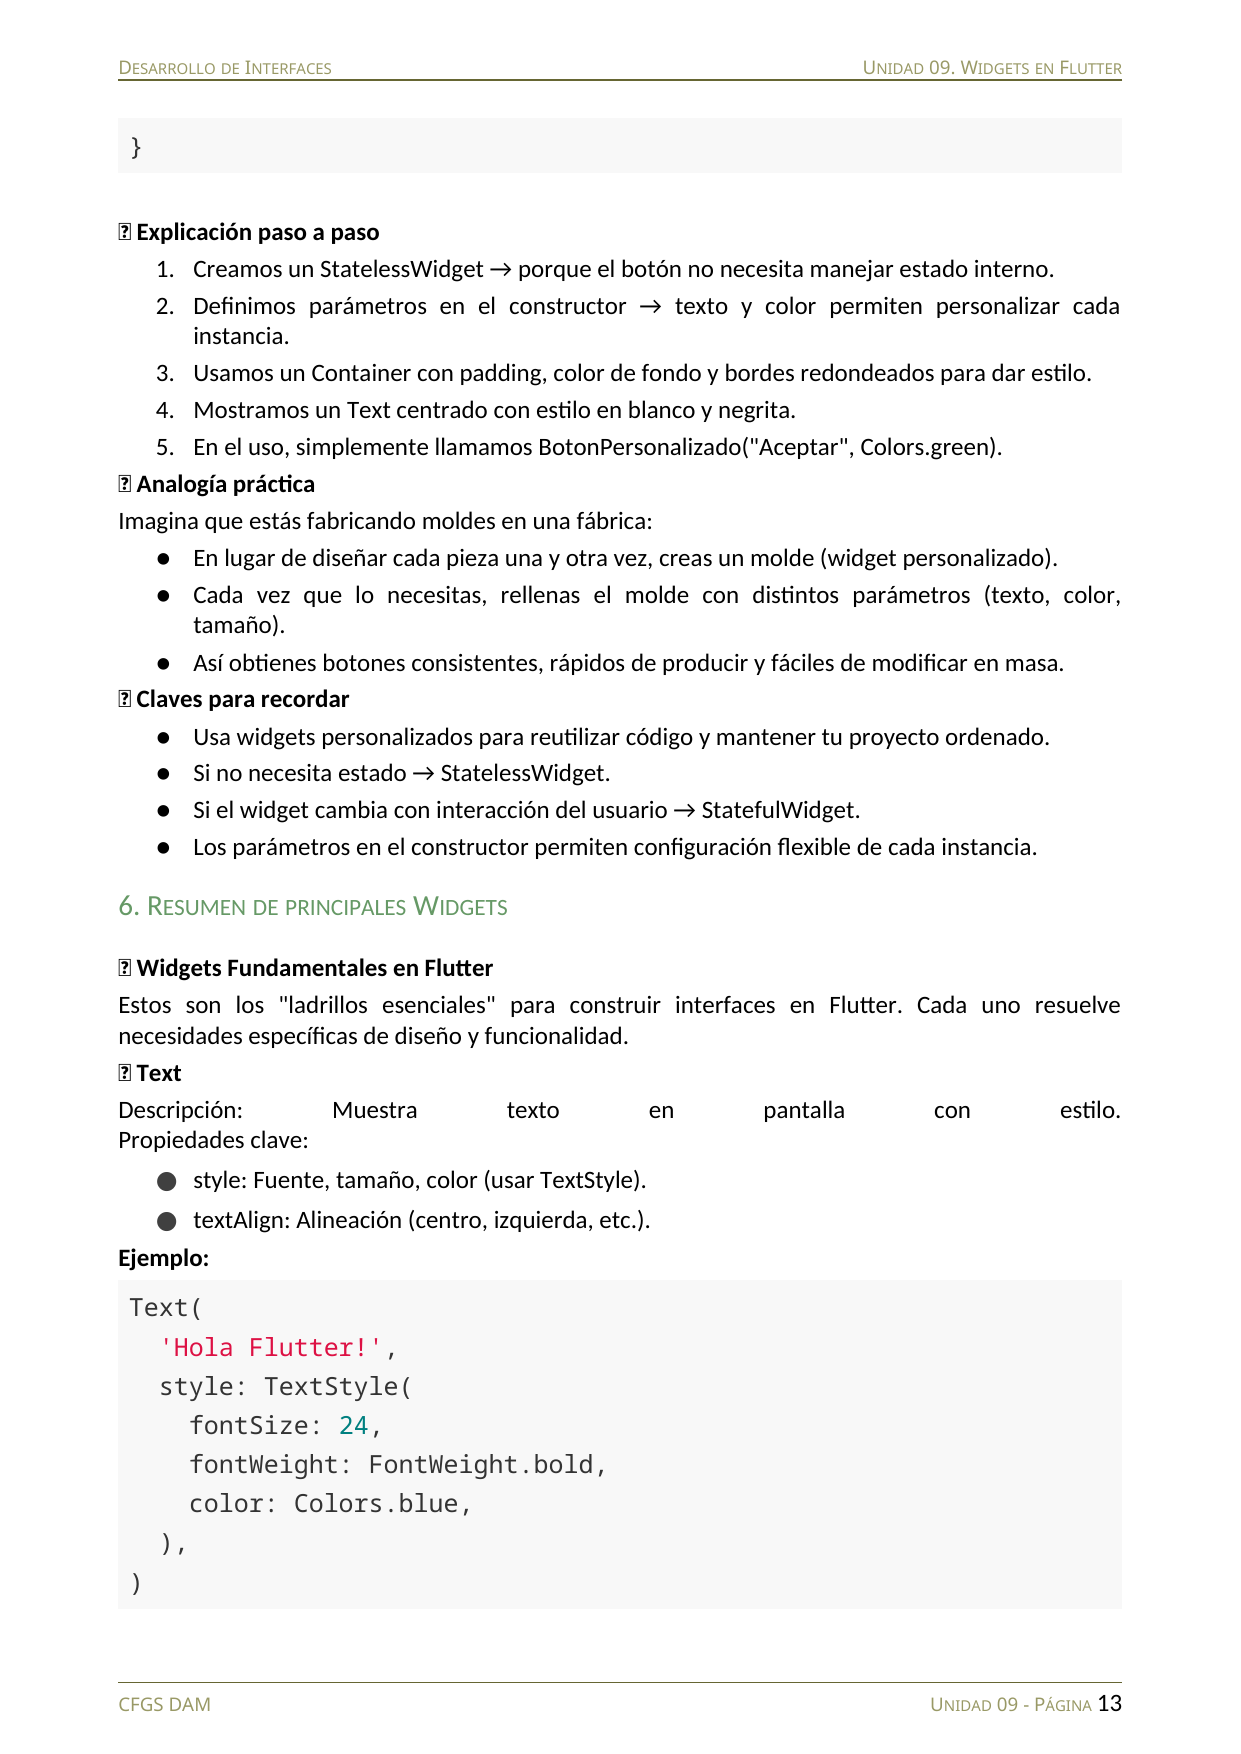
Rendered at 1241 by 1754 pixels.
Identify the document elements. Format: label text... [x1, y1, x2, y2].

list textAlign: Alineación (centro, izquierda, etc.). [156, 1202, 1122, 1236]
text ✅ Claves para recordar [118, 684, 1122, 714]
text 📝 Text [118, 1057, 1122, 1088]
list En lugar de diseñar cada pieza una y otra vez, creas un molde (widget personalizado). [156, 542, 1122, 573]
list Los parámetros en el constructor permiten configuración flexible de cada instancia. [156, 832, 1122, 862]
list Así obtienes botones consistentes, rápidos de producir y fáciles de modificar en masa. [156, 647, 1122, 677]
text Ejemplo: [118, 1243, 1122, 1273]
text 🧱 Widgets Fundamentales en Flutter [118, 953, 1122, 983]
text Imagina que estás fabricando moldes en una fábrica: [118, 505, 1122, 536]
text Estos son los "ladrillos esenciales" para construir interfaces en Flutter. Cada uno resuelve necesidades específicas de diseño y funcionalidad. [118, 989, 1122, 1051]
list Si el widget cambia con interacción del usuario → StatefulWidget. [156, 794, 1122, 825]
text 🔹 Explicación paso a paso [118, 216, 1122, 246]
list Cada vez que lo necesitas, rellenas el molde con distintos parámetros (texto, color, tamaño). [156, 579, 1122, 640]
text 🔹 Analogía práctica [118, 468, 1122, 499]
table_header Text( 'Hola Flutter!', style: TextStyle( fontSize: 24, fontWeight: FontWeight.bold, color: Colors.blue, ), ) [118, 1280, 1122, 1609]
list En el uso, simplemente llamamos BotonPersonalizado("Aceptar", Colors.green). [156, 431, 1122, 462]
list Mostramos un Text centrado con estilo en blanco y negrita. [156, 394, 1122, 425]
list Creamos un StatelessWidget → porque el botón no necesita manejar estado interno. [156, 253, 1122, 283]
list Usamos un Container con padding, color de fondo y bordes redondeados para dar estilo. [156, 357, 1122, 388]
list Usa widgets personalizados para reutilizar código y mantener tu proyecto ordenado. [156, 721, 1122, 751]
list Si no necesita estado → StatelessWidget. [156, 758, 1122, 788]
list Definimos parámetros en el constructor → texto y color permiten personalizar cada instancia. [156, 290, 1122, 351]
subtitle 6. Resumen de principales Widgets [118, 887, 1122, 922]
list style: Fuente, tamaño, color (usar TextStyle). [156, 1162, 1122, 1196]
table_header } [118, 118, 1122, 173]
text Descripción: Muestra texto en pantalla con estilo. Propiedades clave: [118, 1094, 1122, 1155]
